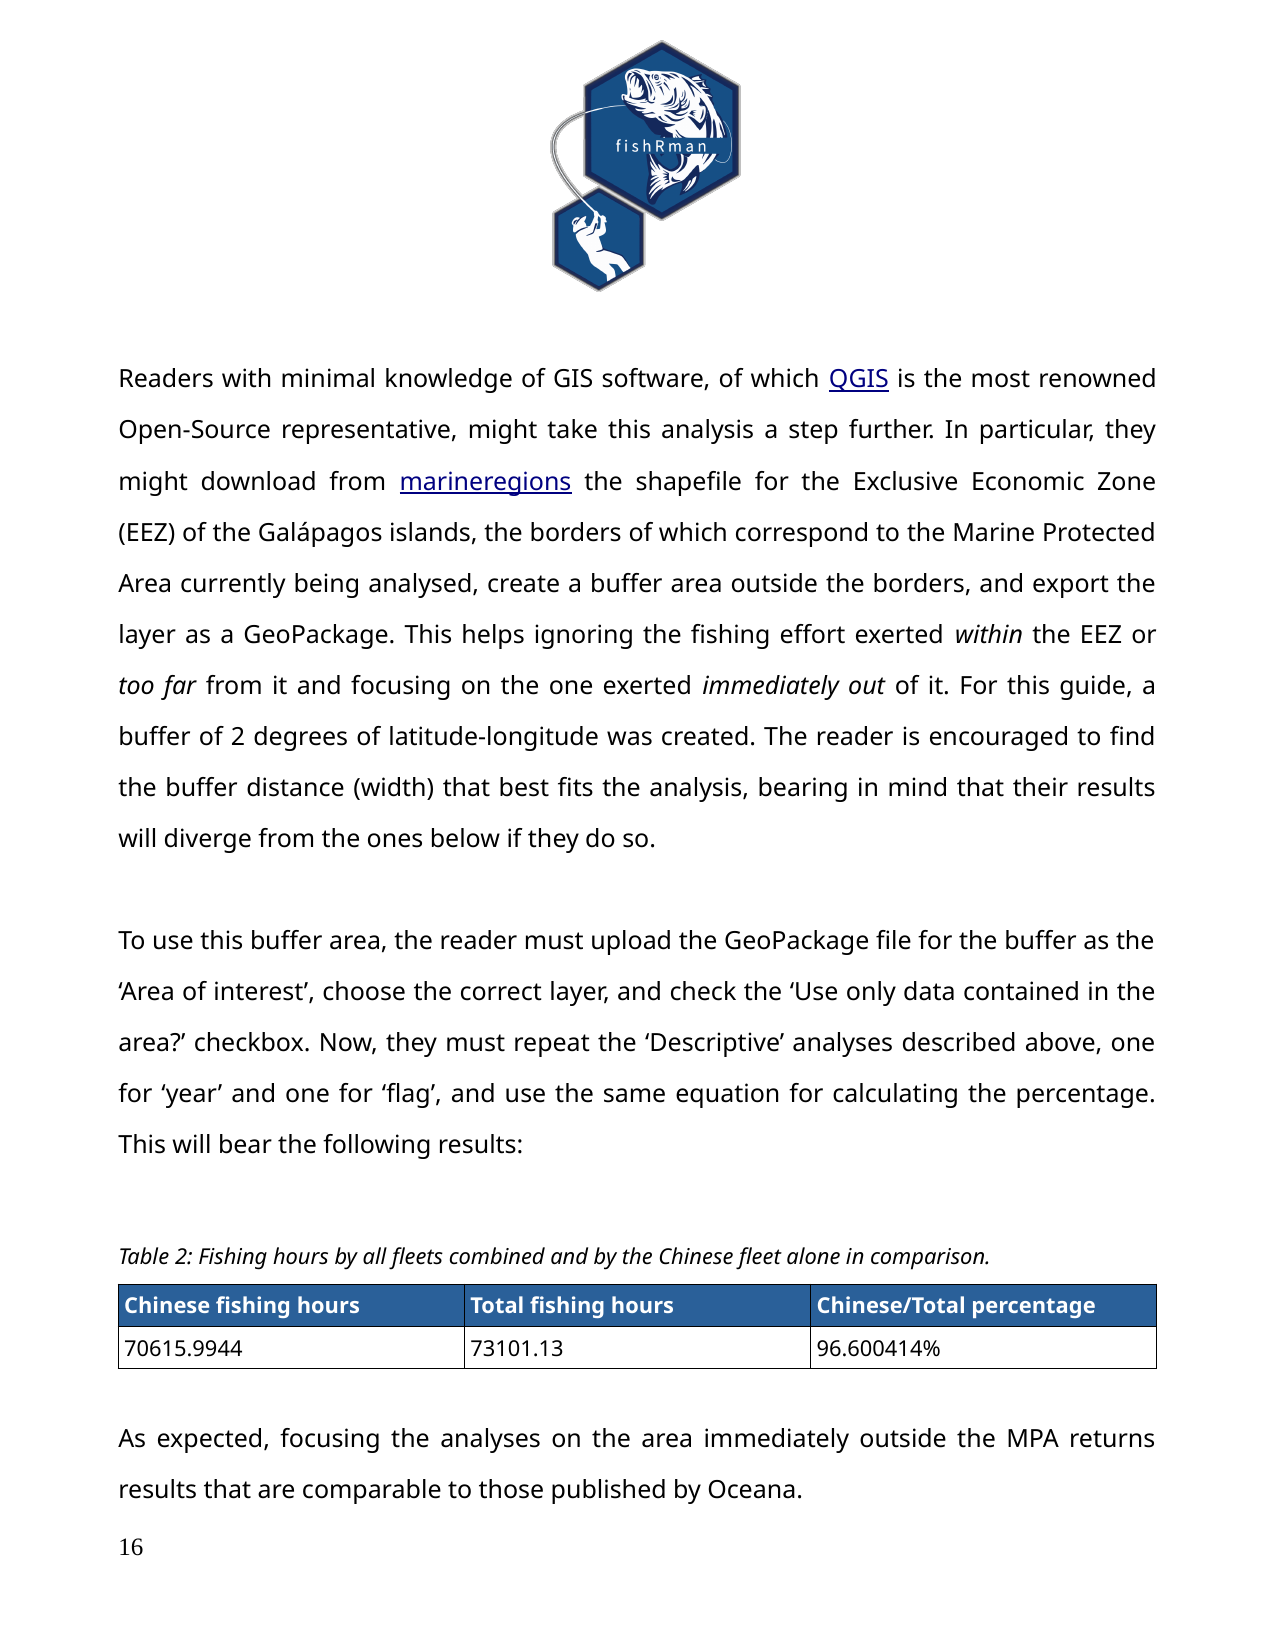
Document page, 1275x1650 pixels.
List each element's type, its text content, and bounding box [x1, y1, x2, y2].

table_cell 96.600414% [811, 1327, 1156, 1368]
table_cell 70615.9944 [119, 1327, 464, 1368]
table_cell 73101.13 [465, 1327, 810, 1368]
picture [510, 38, 765, 293]
table_header Chinese/Total percentage [811, 1285, 1156, 1326]
text Readers with minimal knowledge of GIS software, of which QGIS is the most renowned Open-Source representative, might take this analysis a step further. In particular, they might download from marineregions the shapefile for the Exclusive Economic Zone (EEZ) of the Galápagos islands, the borders of which correspond to the Marine Protected Area currently being analysed, create a buffer area outside the borders, and export the layer as a GeoPackage. This helps ignoring the fishing effort exerted within the EEZ or too far from it and focusing on the one exerted immediately out of it. For this guide, a buffer of 2 degrees of latitude-longitude was created. The reader is encouraged to find the buffer distance (width) that best fits the analysis, bearing in mind that their results will diverge from the ones below if they do so. [118, 361, 1157, 854]
table_header Total fishing hours [465, 1285, 810, 1326]
text As expected, focusing the analyses on the area immediately outside the MPA returns results that are comparable to those published by Oceana. [118, 1420, 1157, 1505]
table_header Chinese fishing hours [119, 1285, 464, 1326]
text Table 2: Fishing hours by all fleets combined and by the Chinese fleet alone in comparison. [118, 1241, 1157, 1271]
text To use this buffer area, the reader must upload the GeoPackage file for the buffer as the ‘Area of interest’, choose the correct layer, and check the ‘Use only data contained in the area?’ checkbox. Now, they must repeat the ‘Descriptive’ analyses described above, one for ‘year’ and one for ‘flag’, and use the same equation for calculating the percentage. This will bear the following results: [118, 922, 1157, 1161]
